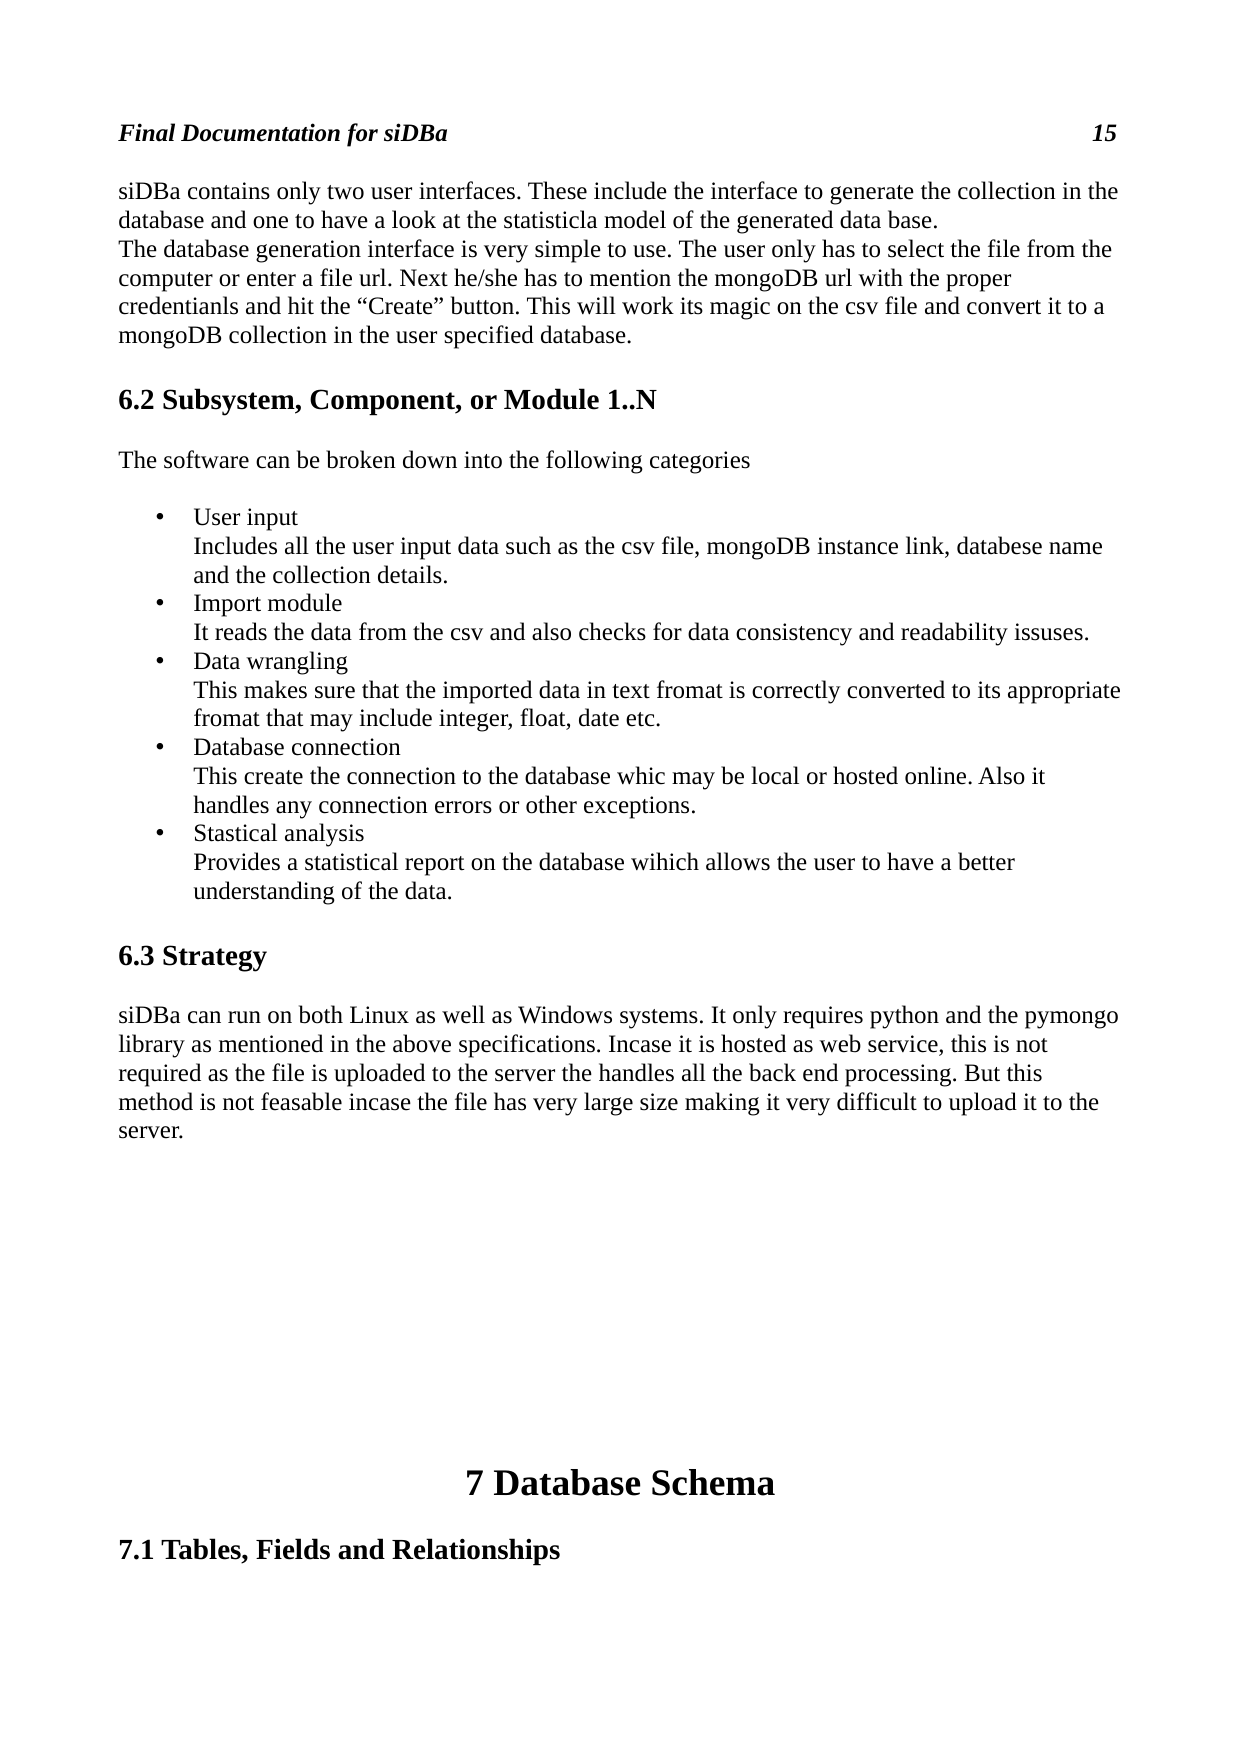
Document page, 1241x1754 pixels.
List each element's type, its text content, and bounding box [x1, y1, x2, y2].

list Database connection [156, 732, 1122, 761]
text siDBa can run on both Linux as well as Windows systems. It only requires python and the pymongo library as mentioned in the above specifications. Incase it is hosted as web service, this is not required as the file is uploaded to the server the handles all the back end processing. But this method is not feasable incase the file has very large size making it very difficult to upload it to the server. [118, 1001, 1122, 1144]
list Stastical analysis [156, 818, 1122, 847]
list Includes all the user input data such as the csv file, mongoDB instance link, databese name and the collection details. [156, 531, 1122, 588]
list User input [156, 502, 1122, 531]
list This makes sure that the imported data in text fromat is correctly converted to its appropriate fromat that may include integer, float, date etc. [156, 675, 1122, 732]
text 7 Database Schema [118, 1461, 1122, 1504]
text The software can be broken down into the following categories [118, 445, 1122, 473]
list Import module [156, 588, 1122, 617]
list Provides a statistical report on the database wihich allows the user to have a better understanding of the data. [156, 847, 1122, 905]
text 6.2 Subsystem, Component, or Module 1..N [118, 382, 1122, 416]
text 6.3 Strategy [118, 938, 1122, 972]
list Data wrangling [156, 646, 1122, 675]
list It reads the data from the csv and also checks for data consistency and readability issuses. [156, 617, 1122, 646]
text siDBa contains only two user interfaces. These include the interface to generate the collection in the database and one to have a look at the statisticla model of the generated data base. [118, 176, 1122, 234]
text The database generation interface is very simple to use. The user only has to select the file from the computer or enter a file url. Next he/she has to mention the mongoDB url with the proper credentianls and hit the “Create” button. This will work its magic on the csv file and convert it to a mongoDB collection in the user specified database. [118, 234, 1122, 349]
list This create the connection to the database whic may be local or hosted online. Also it handles any connection errors or other exceptions. [156, 761, 1122, 818]
text 7.1 Tables, Fields and Relationships [118, 1532, 1122, 1566]
